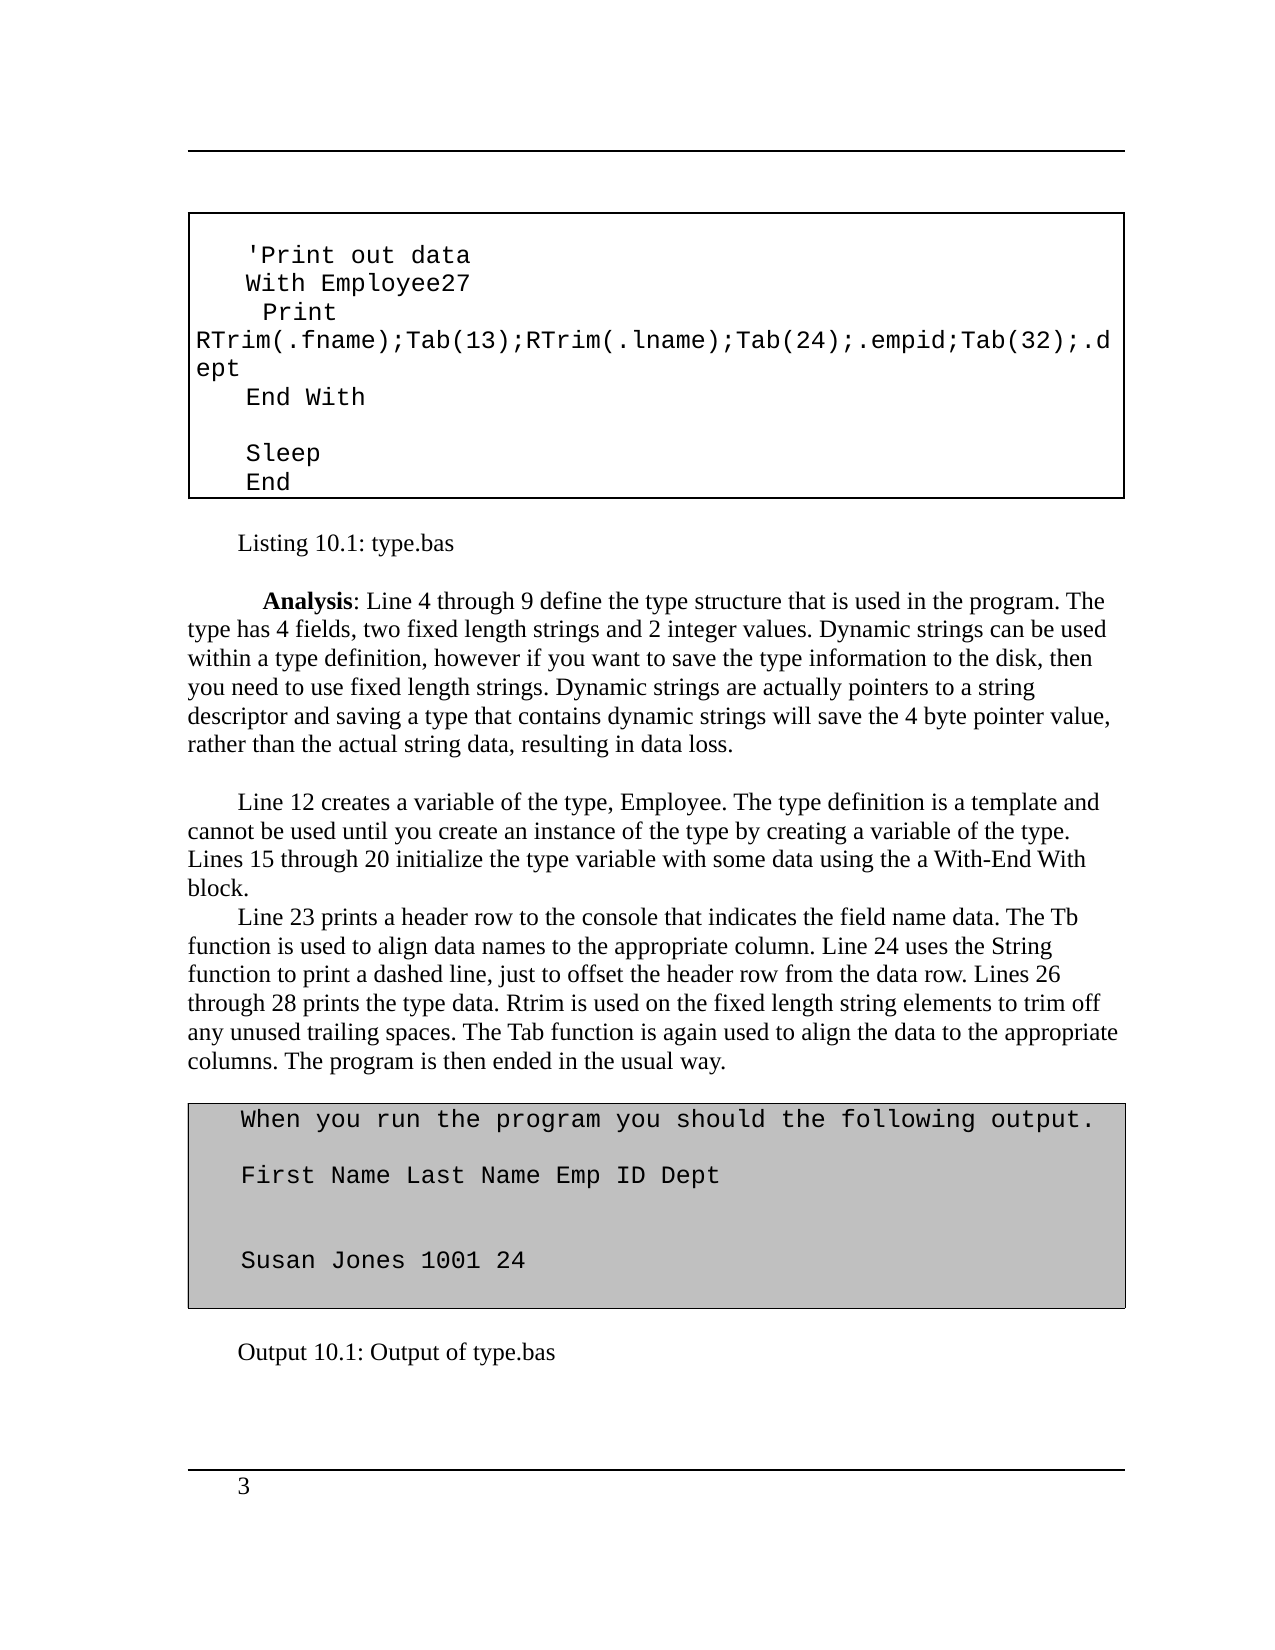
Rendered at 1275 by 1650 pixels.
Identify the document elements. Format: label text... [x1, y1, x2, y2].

text End With [190, 382, 1123, 412]
text Line 12 creates a variable of the type, Employee. The type definition is a template and cannot be used until you create an instance of the type by creating a variable of the type. Lines 15 through 20 initialize the type variable with some data using the a With-End With block. [187, 787, 1125, 902]
text With Employee27 [190, 269, 1123, 297]
text When you run the program you should the following output. [189, 1104, 1125, 1132]
text First Name Last Name Emp ID Dept [189, 1160, 1125, 1188]
text End [190, 467, 1123, 497]
text 'Print out data [190, 240, 1123, 269]
text Line 23 prints a header row to the console that indicates the field name data. The Tb function is used to align data names to the appropriate column. Line 24 uses the String function to print a dashed line, just to offset the header row from the data row. Lines 26 through 28 prints the type data. Rtrim is used on the fixed length string elements to trim off any unused trailing spaces. The Tab function is again used to align the data to the appropriate columns. The program is then ended in the usual way. [187, 902, 1125, 1074]
text Sleep [190, 439, 1123, 467]
text Analysis: Line 4 through 9 define the type structure that is used in the program. The type has 4 fields, two fixed length strings and 2 integer values. Dynamic strings can be used within a type definition, however if you want to save the type information to the disk, then you need to use fixed length strings. Dynamic strings are actually pointers to a string descriptor and saving a type that contains dynamic strings will save the 4 byte pointer value, rather than the actual string data, resulting in data loss. [187, 586, 1125, 758]
text Listing 10.1: type.bas [187, 528, 1125, 557]
text Print RTrim(.fname);Tab(13);RTrim(.lname);Tab(24);.empid;Tab(32);.dept [190, 297, 1123, 382]
text Susan Jones 1001 24 [189, 1245, 1125, 1273]
text Output 10.1: Output of type.bas [187, 1337, 1125, 1365]
